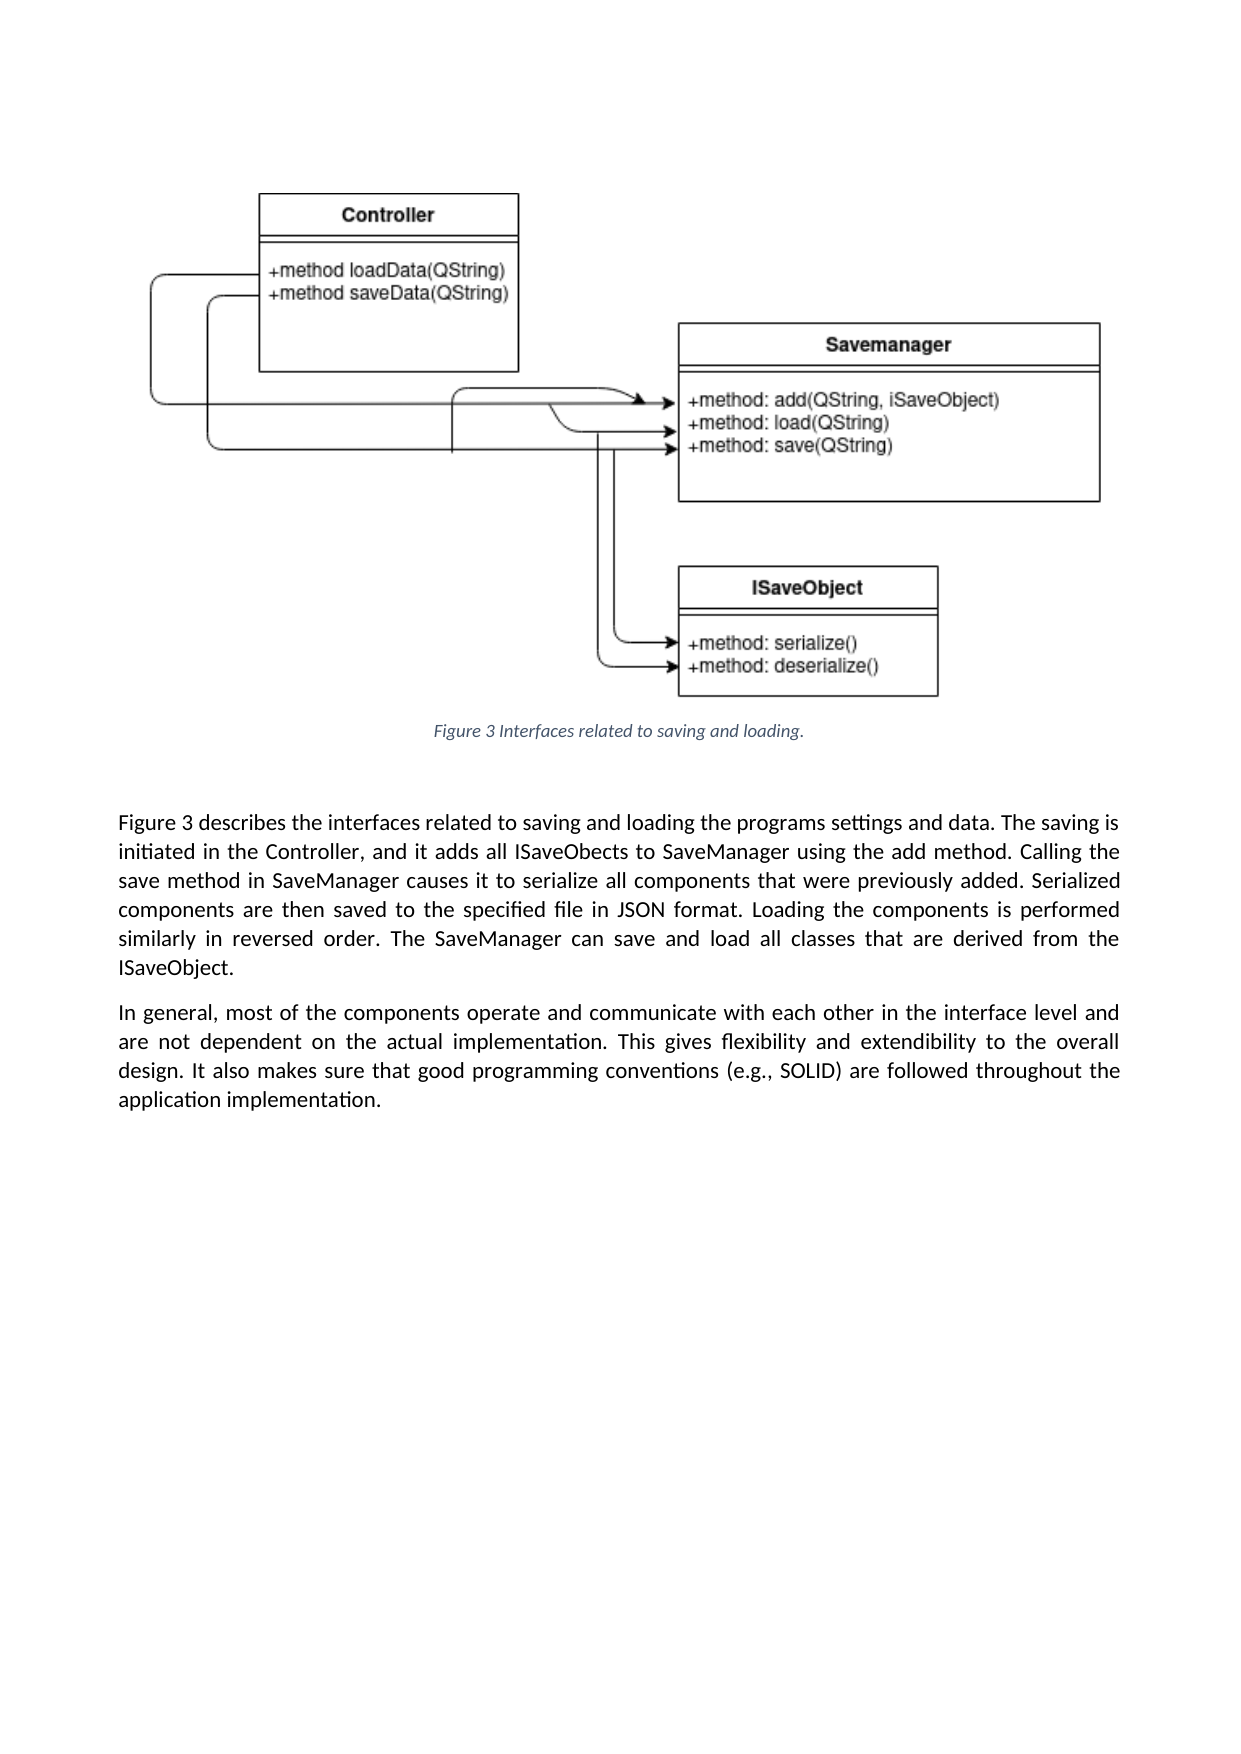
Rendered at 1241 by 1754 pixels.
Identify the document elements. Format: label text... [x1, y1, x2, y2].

text Figure 3 describes the interfaces related to saving and loading the programs settings and data. The saving is initiated in the Controller, and it adds all ISaveObects to SaveManager using the add method. Calling the save method in SaveManager causes it to serialize all components that were previously added. Serialized components are then saved to the specified file in JSON format. Loading the components is performed similarly in reversed order. The SaveManager can save and load all classes that are derived from the ISaveObject. [118, 808, 1122, 981]
text Figure 3 Interfaces related to saving and loading. [118, 719, 1122, 742]
text In general, most of the components operate and communicate with each other in the interface level and are not dependent on the actual implementation. This gives flexibility and extendibility to the overall design. It also makes sure that good programming conventions (e.g., SOLID) are followed throughout the application implementation. [118, 998, 1122, 1113]
